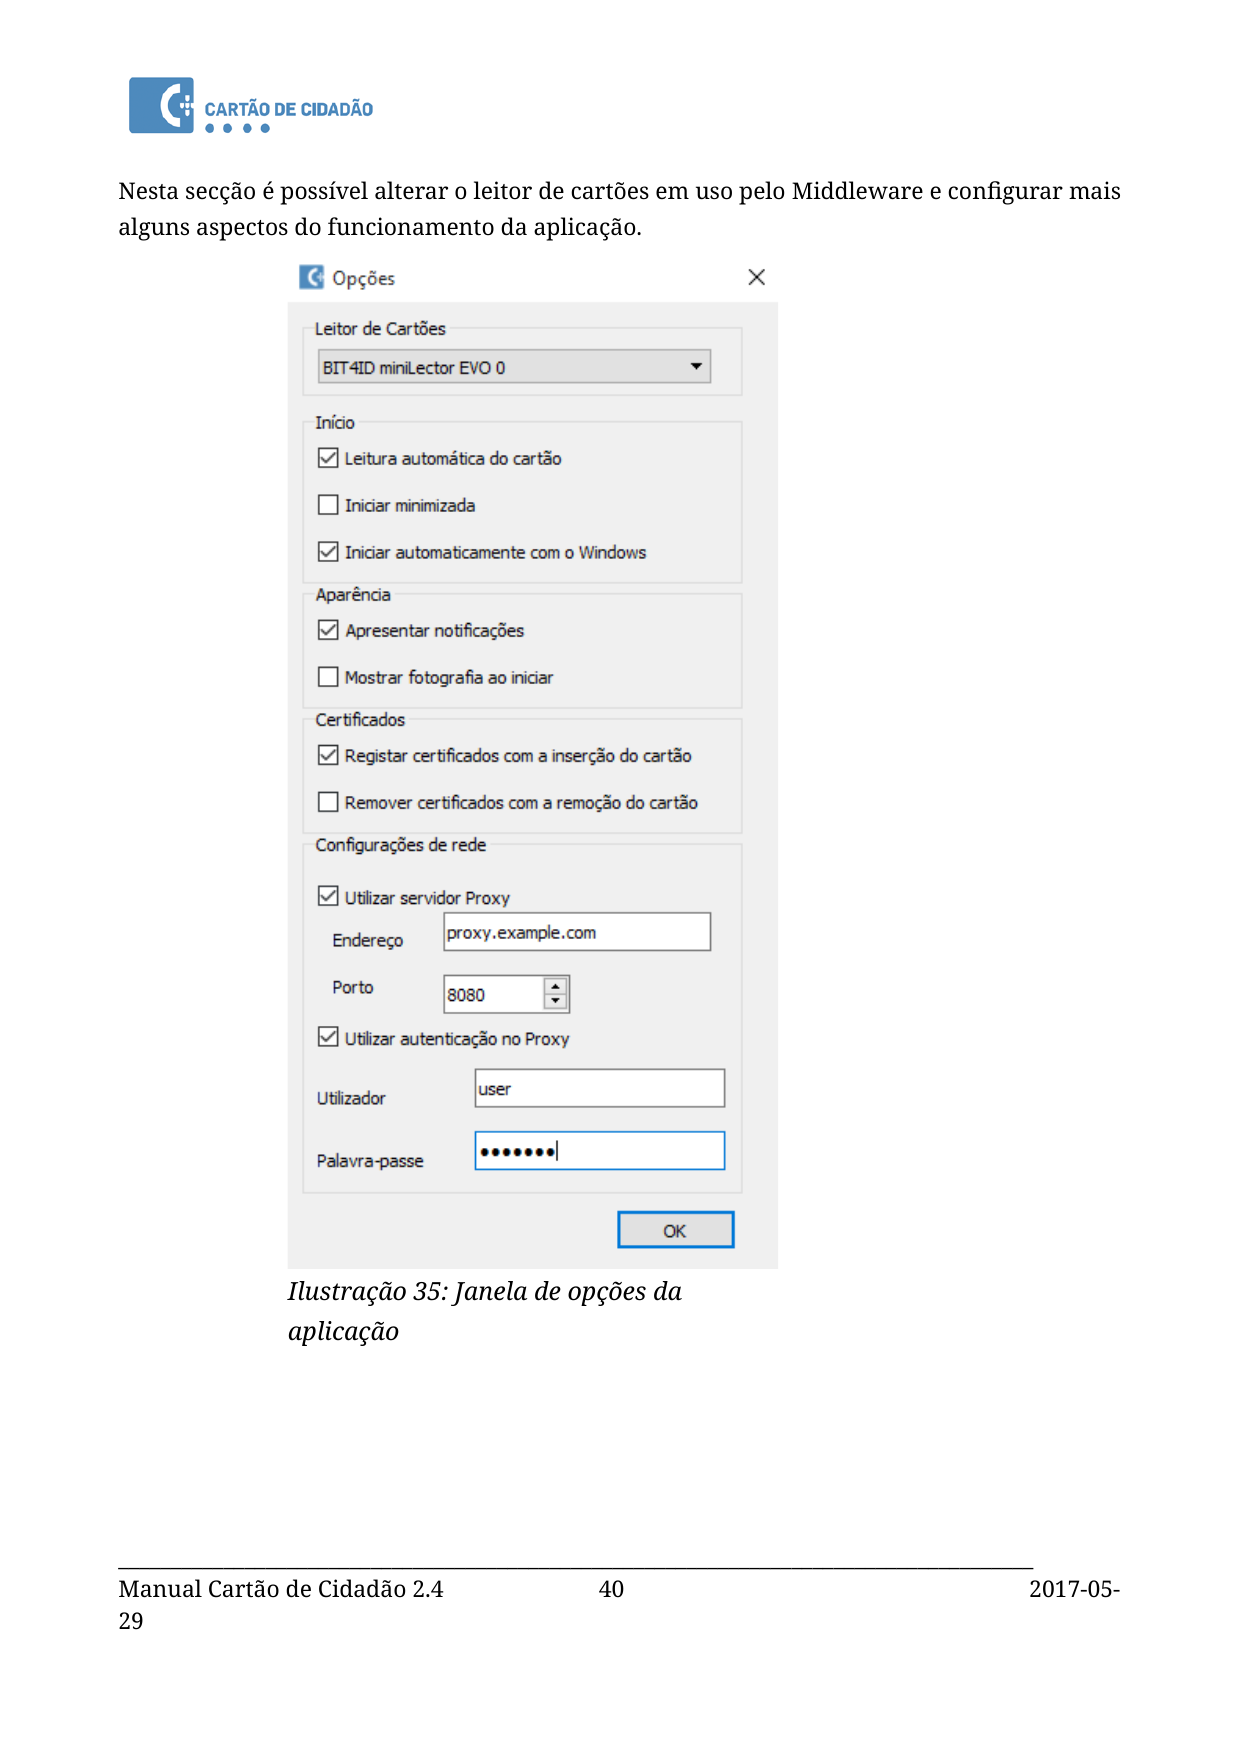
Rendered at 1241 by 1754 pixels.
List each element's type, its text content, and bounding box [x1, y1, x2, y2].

text Nesta secção é possível alterar o leitor de cartões em uso pelo Middleware e configurar mais alguns aspectos do funcionamento da aplicação. [118, 175, 1122, 242]
text [288, 245, 778, 257]
text Ilustração 35: Janela de opções da aplicação [288, 1269, 778, 1347]
picture [287, 257, 779, 1269]
picture [126, 71, 419, 141]
